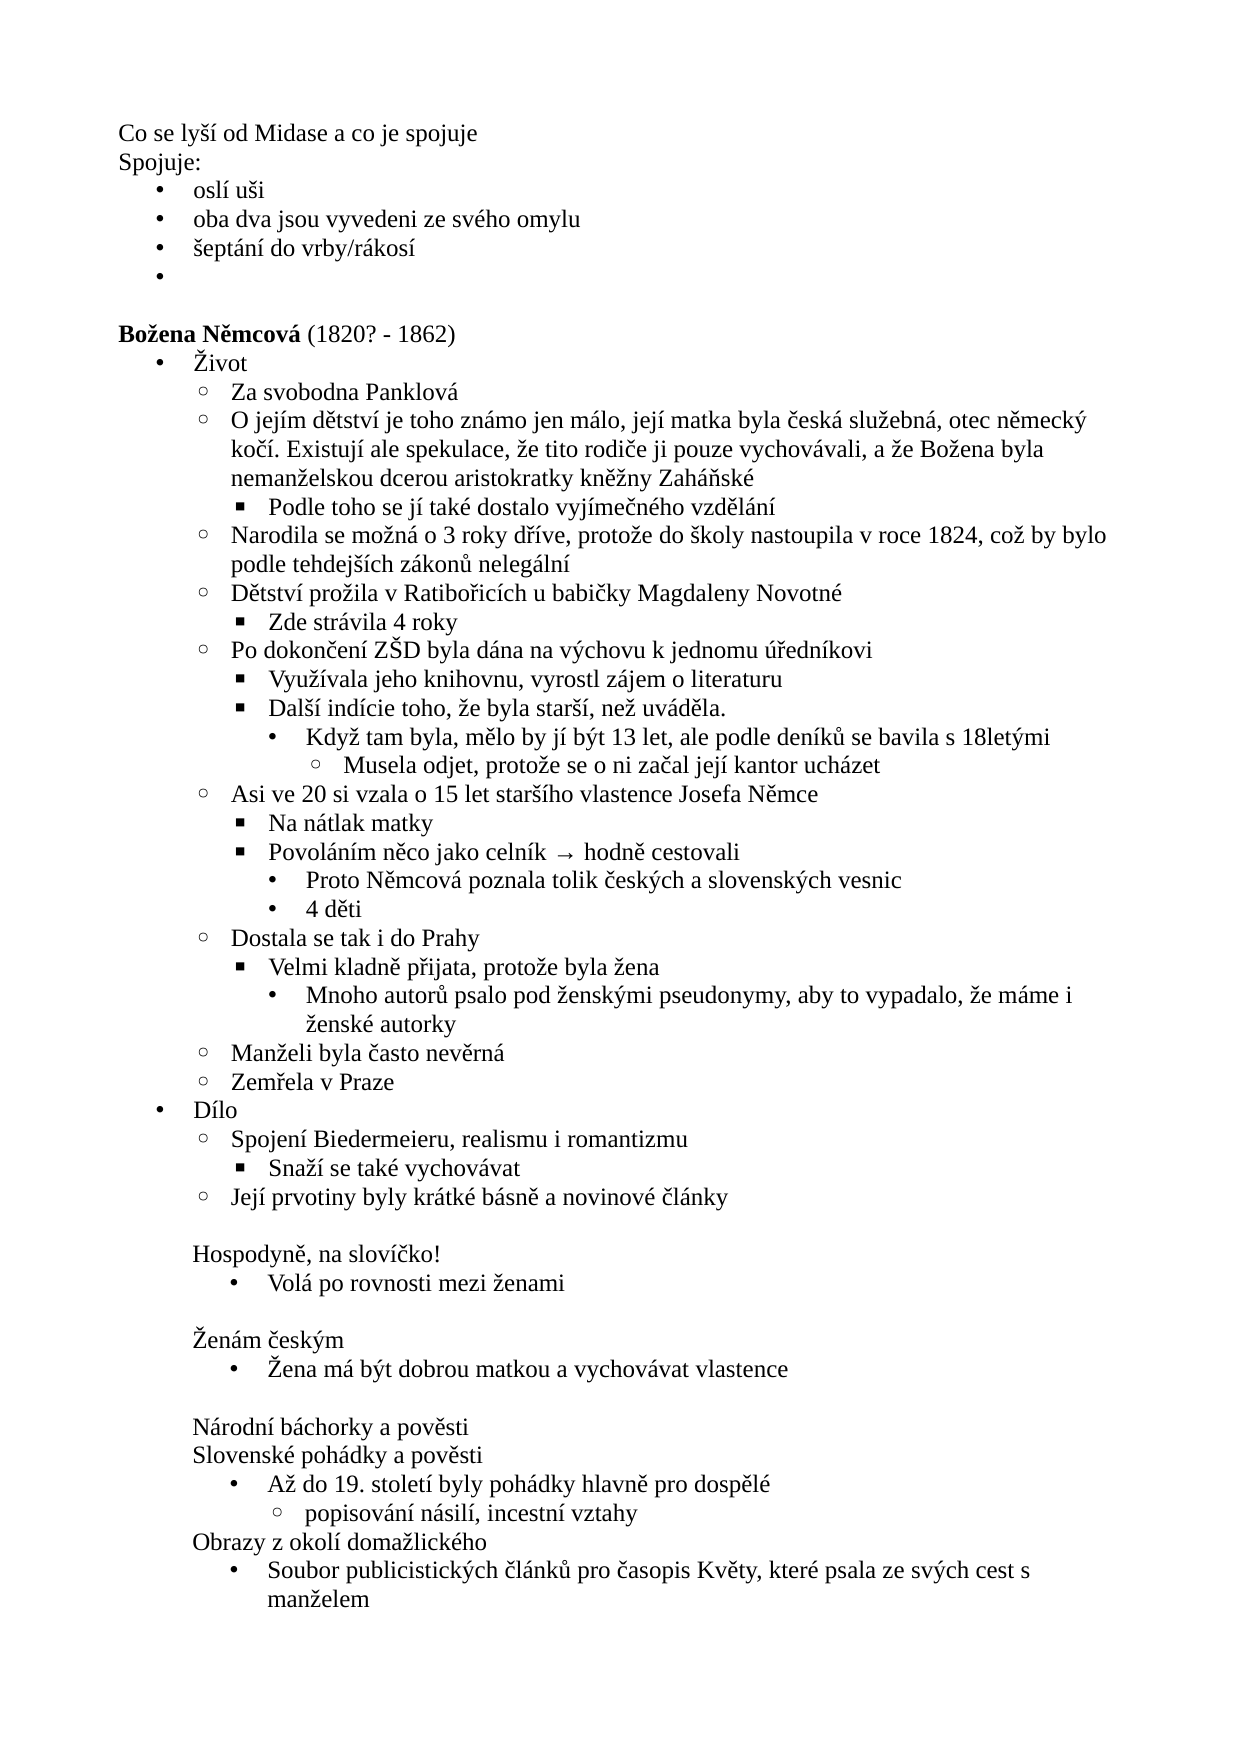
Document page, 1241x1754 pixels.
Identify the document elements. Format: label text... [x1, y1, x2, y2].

list Až do 19. století byly pohádky hlavně pro dospělé [229, 1469, 1122, 1498]
list Narodila se možná o 3 roky dříve, protože do školy nastoupila v roce 1824, což by bylo podle tehdejších zákonů nelegální [193, 521, 1122, 578]
list Manželi byla často nevěrná [193, 1038, 1122, 1067]
text Božena Němcová (1820? - 1862) [118, 319, 1122, 348]
list Její prvotiny byly krátké básně a novinové články [193, 1182, 1122, 1211]
list popisování násilí, incestní vztahy [267, 1498, 1122, 1527]
text Spojuje: [118, 147, 1122, 176]
list Dostala se tak i do Prahy [193, 923, 1122, 952]
list Musela odjet, protože se o ni začal její kantor ucházet [306, 751, 1122, 779]
list Soubor publicistických článků pro časopis Květy, které psala ze svých cest s manželem [229, 1556, 1122, 1613]
list oba dva jsou vyvedeni ze svého omylu [156, 204, 1122, 233]
list Podle toho se jí také dostalo vyjímečného vzdělání [231, 492, 1122, 521]
list Žena má být dobrou matkou a vychovávat vlastence [229, 1354, 1122, 1383]
list Snaží se také vychovávat [231, 1153, 1122, 1182]
list Zemřela v Praze [193, 1067, 1122, 1096]
list Za svobodna Panklová [193, 377, 1122, 406]
list Dílo [156, 1096, 1122, 1124]
list Život [156, 348, 1122, 377]
list Využívala jeho knihovnu, vyrostl zájem o literaturu [231, 664, 1122, 693]
text Obrazy z okolí domažlického [118, 1527, 1122, 1556]
list oslí uši [156, 176, 1122, 204]
list Dětství prožila v Ratibořicích u babičky Magdaleny Novotné [193, 578, 1122, 607]
list Mnoho autorů psalo pod ženskými pseudonymy, aby to vypadalo, že máme i ženské autorky [268, 981, 1122, 1038]
list Po dokončení ZŠD byla dána na výchovu k jednomu úředníkovi [193, 636, 1122, 664]
list Velmi kladně přijata, protože byla žena [231, 952, 1122, 981]
text Co se lyší od Midase a co je spojuje [118, 118, 1122, 147]
list 4 děti [268, 894, 1122, 923]
list O jejím dětství je toho známo jen málo, její matka byla česká služebná, otec německý kočí. Existují ale spekulace, že tito rodiče ji pouze vychovávali, a že Božena byla nemanželskou dcerou aristokratky kněžny Zaháňské [193, 406, 1122, 492]
list Na nátlak matky [231, 808, 1122, 837]
list Když tam byla, mělo by jí být 13 let, ale podle deníků se bavila s 18letými [268, 722, 1122, 751]
list Povoláním něco jako celník → hodně cestovali [231, 837, 1122, 866]
list šeptání do vrby/rákosí [156, 233, 1122, 262]
text Ženám českým [118, 1326, 1122, 1354]
list Asi ve 20 si vzala o 15 let staršího vlastence Josefa Němce [193, 779, 1122, 808]
list Proto Němcová poznala tolik českých a slovenských vesnic [268, 866, 1122, 894]
list Zde strávila 4 roky [231, 607, 1122, 636]
text Národní báchorky a pověsti [118, 1412, 1122, 1441]
list Spojení Biedermeieru, realismu i romantizmu [193, 1124, 1122, 1153]
list Volá po rovnosti mezi ženami [229, 1268, 1122, 1297]
list Další indície toho, že byla starší, než uváděla. [231, 693, 1122, 722]
text Slovenské pohádky a pověsti [118, 1441, 1122, 1469]
text Hospodyně, na slovíčko! [118, 1239, 1122, 1268]
